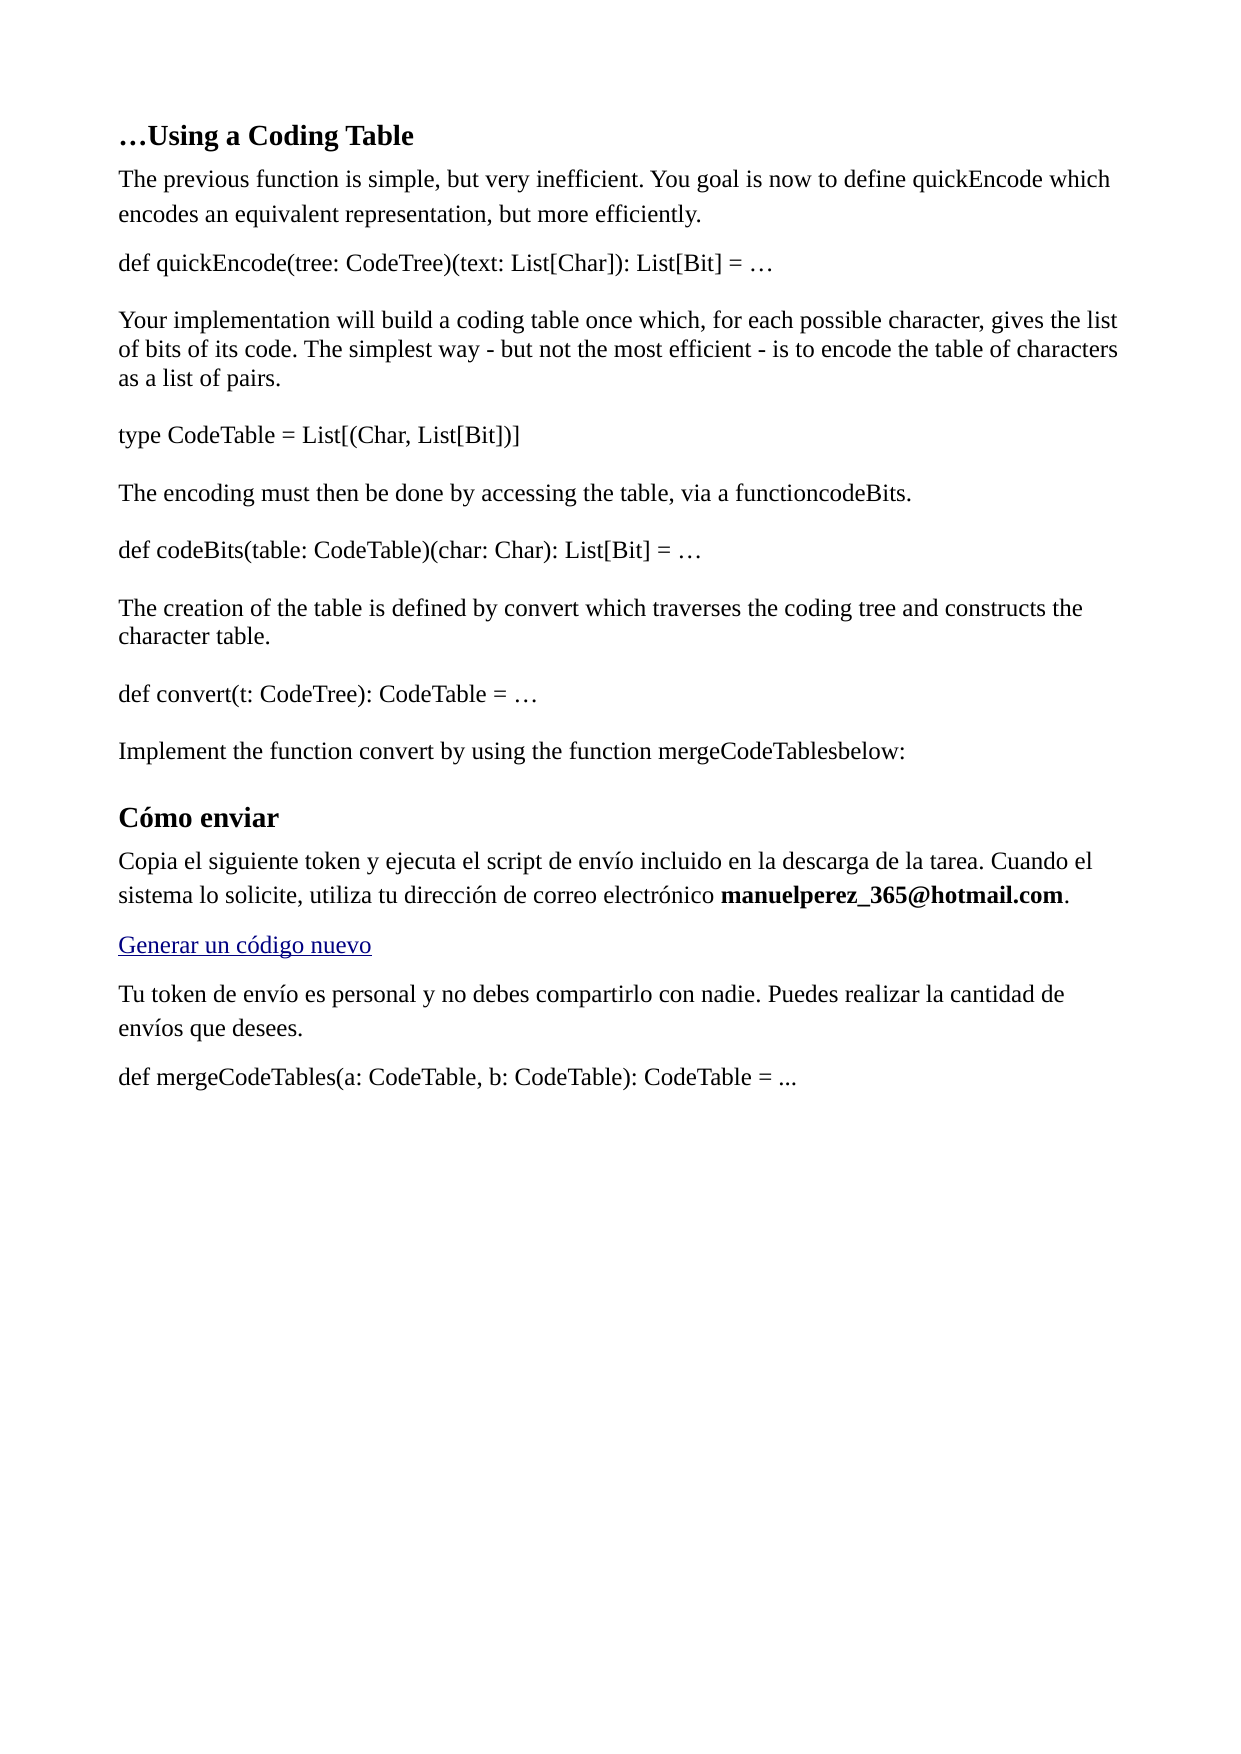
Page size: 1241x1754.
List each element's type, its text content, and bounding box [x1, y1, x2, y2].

text Generar un código nuevo [118, 930, 1122, 958]
text Implement the function convert by using the function mergeCodeTablesbelow: [118, 736, 1122, 765]
subtitle Cómo enviar [118, 800, 1122, 834]
text The encoding must then be done by accessing the table, via a functioncodeBits. [118, 478, 1122, 506]
subtitle …Using a Coding Table [118, 118, 1122, 152]
text def convert(t: CodeTree): CodeTable = … [118, 679, 1122, 708]
text def codeBits(table: CodeTable)(char: Char): List[Bit] = … [118, 535, 1122, 564]
text def quickEncode(tree: CodeTree)(text: List[Char]): List[Bit] = … [118, 248, 1122, 276]
text The creation of the table is defined by convert which traverses the coding tree and constructs the character table. [118, 593, 1122, 650]
text Your implementation will build a coding table once which, for each possible character, gives the list of bits of its code. The simplest way - but not the most efficient - is to encode the table of characters as a list of pairs. [118, 305, 1122, 391]
text Copia el siguiente token y ejecuta el script de envío incluido en la descarga de la tarea. Cuando el sistema lo solicite, utiliza tu dirección de correo electrónico manuelperez_365@hotmail.com. [118, 846, 1122, 909]
text Tu token de envío es personal y no debes compartirlo con nadie. Puedes realizar la cantidad de envíos que desees. [118, 979, 1122, 1042]
text The previous function is simple, but very inefficient. You goal is now to define quickEncode which encodes an equivalent representation, but more efficiently. [118, 164, 1122, 227]
text type CodeTable = List[(Char, List[Bit])] [118, 420, 1122, 449]
text def mergeCodeTables(a: CodeTable, b: CodeTable): CodeTable = ... [118, 1062, 1122, 1091]
